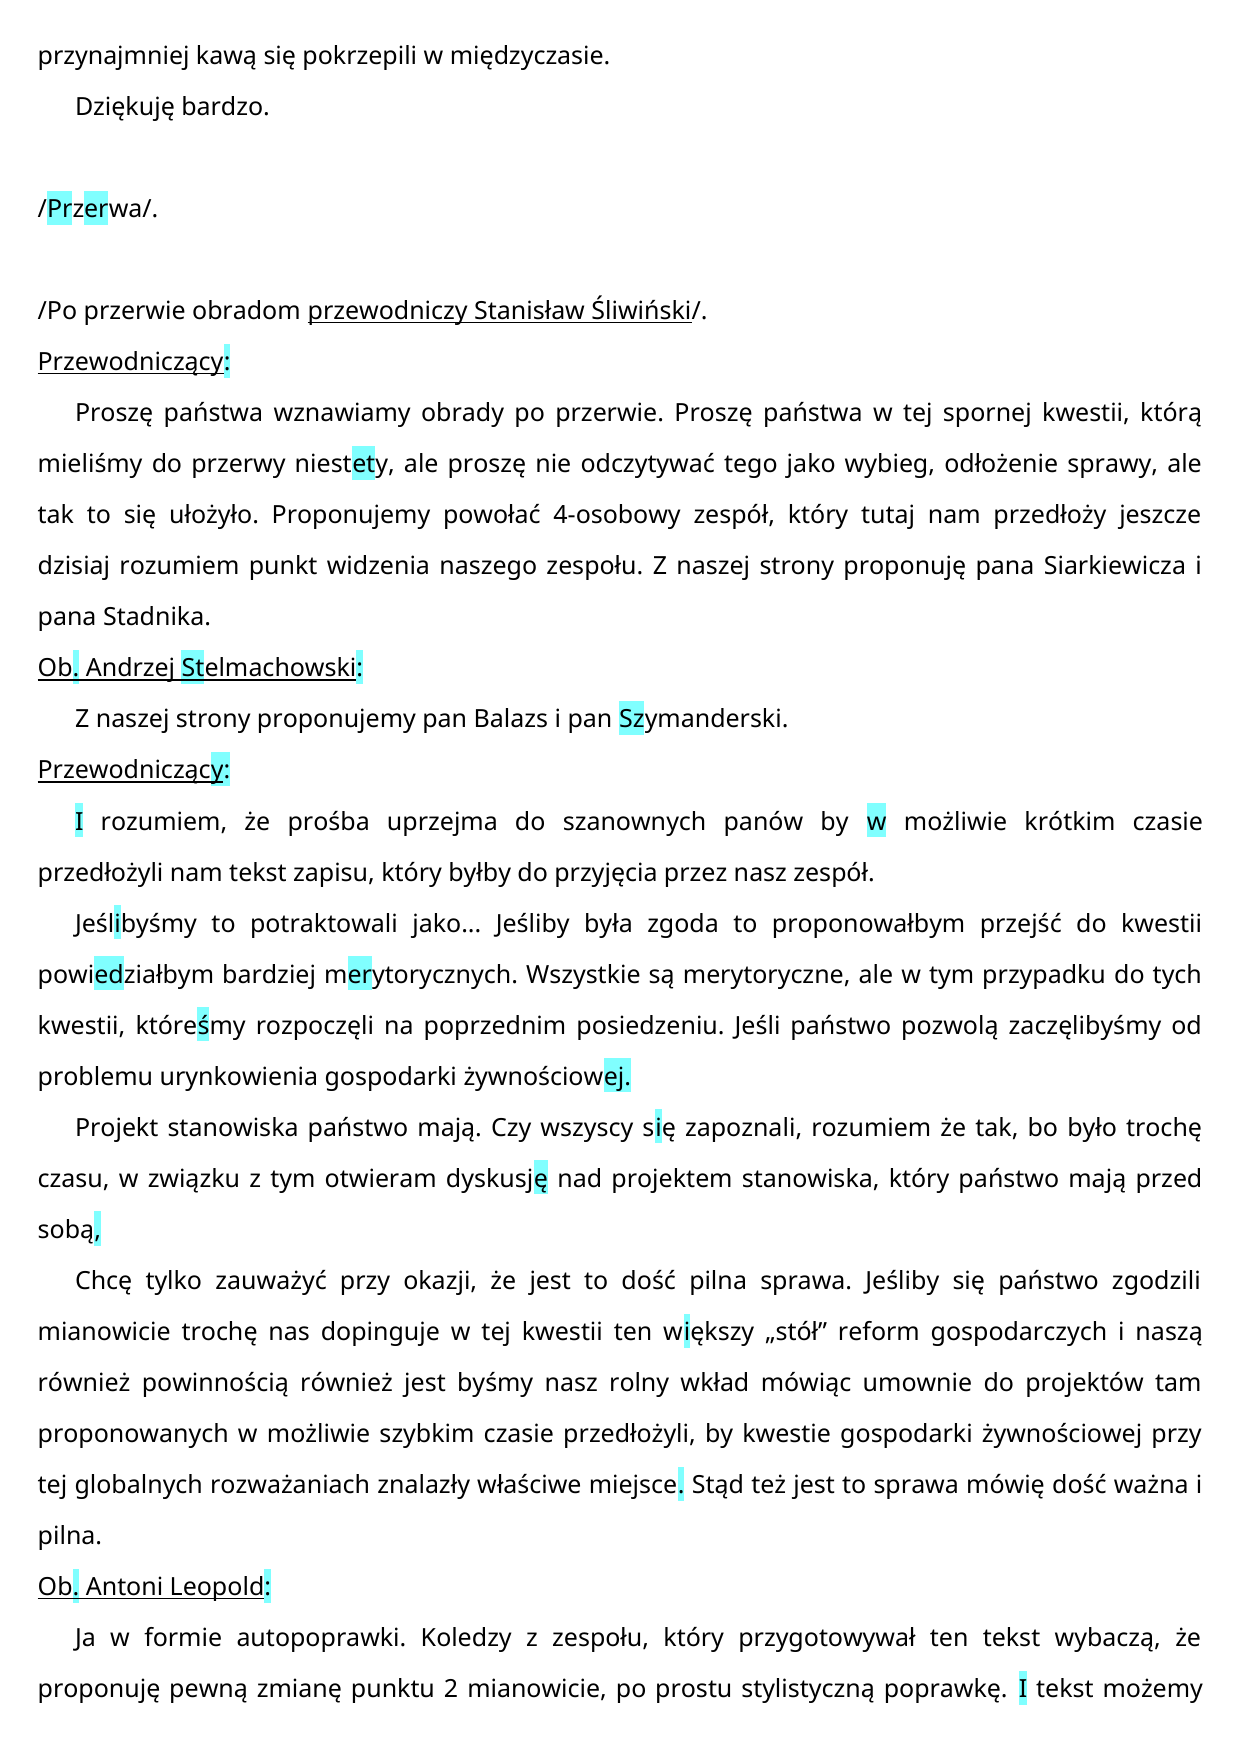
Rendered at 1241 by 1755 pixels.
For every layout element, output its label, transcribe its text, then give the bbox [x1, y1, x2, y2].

text Proszę państwa wznawiamy obrady po przerwie. Proszę państwa w tej spornej kwestii, którą mieliśmy do przerwy niestety, ale proszę nie odczytywać tego jako wybieg, odłożenie sprawy, ale tak to się ułożyło. Proponujemy powołać 4-osobowy zespół, który tutaj nam przedłoży jeszcze dzisiaj rozumiem punkt widzenia naszego zespołu. Z naszej strony proponuję pana Siarkiewicza i pana Stadnika. [37, 395, 1203, 633]
text Przewodniczący: [37, 344, 1203, 378]
text Dziękuję bardzo. [37, 88, 1203, 123]
text Jeślibyśmy to potraktowali jako... Jeśliby była zgoda to proponowałbym przejść do kwestii powiedziałbym bardziej merytorycznych. Wszystkie są merytoryczne, ale w tym przypadku do tych kwestii, któreśmy rozpoczęli na poprzednim posiedzeniu. Jeśli państwo pozwolą zaczęlibyśmy od problemu urynkowienia gospodarki żywnościowej. [37, 905, 1203, 1092]
text /Przerwa/. [37, 191, 1203, 225]
text I rozumiem, że prośba uprzejma do szanownych panów by w możliwie krótkim czasie przedłożyli nam tekst zapisu, który byłby do przyjęcia przez nasz zespół. [37, 803, 1203, 888]
text Projekt stanowiska państwo mają. Czy wszyscy się zapoznali, rozumiem że tak, bo było trochę czasu, w związku z tym otwieram dyskusję nad projektem stanowiska, który państwo mają przed sobą, [37, 1109, 1203, 1246]
text Przewodniczący: [37, 752, 1203, 786]
text Ja w formie autopoprawki. Koledzy z zespołu, który przygotowywał ten tekst wybaczą, że proponuję pewną zmianę punktu 2 mianowicie, po prostu stylistyczną poprawkę. I tekst możemy [37, 1620, 1203, 1705]
text Ob. Antoni Leopold: [37, 1569, 1203, 1603]
text Z naszej strony proponujemy pan Balazs i pan Szymanderski. [37, 701, 1203, 735]
text Ob. Andrzej Stelmachowski: [37, 650, 1203, 684]
text przynajmniej kawą się pokrzepili w międzyczasie. [37, 37, 1203, 72]
text Chcę tylko zauważyć przy okazji, że jest to dość pilna sprawa. Jeśliby się państwo zgodzili mianowicie trochę nas dopinguje w tej kwestii ten większy „stół” reform gospodarczych i naszą również powinnością również jest byśmy nasz rolny wkład mówiąc umownie do projektów tam proponowanych w możliwie szybkim czasie przedłożyli, by kwestie gospodarki żywnościowej przy tej globalnych rozważaniach znalazły właściwe miejsce. Stąd też jest to sprawa mówię dość ważna i pilna. [37, 1262, 1203, 1552]
text /Po przerwie obradom przewodniczy Stanisław Śliwiński/. [37, 293, 1203, 327]
